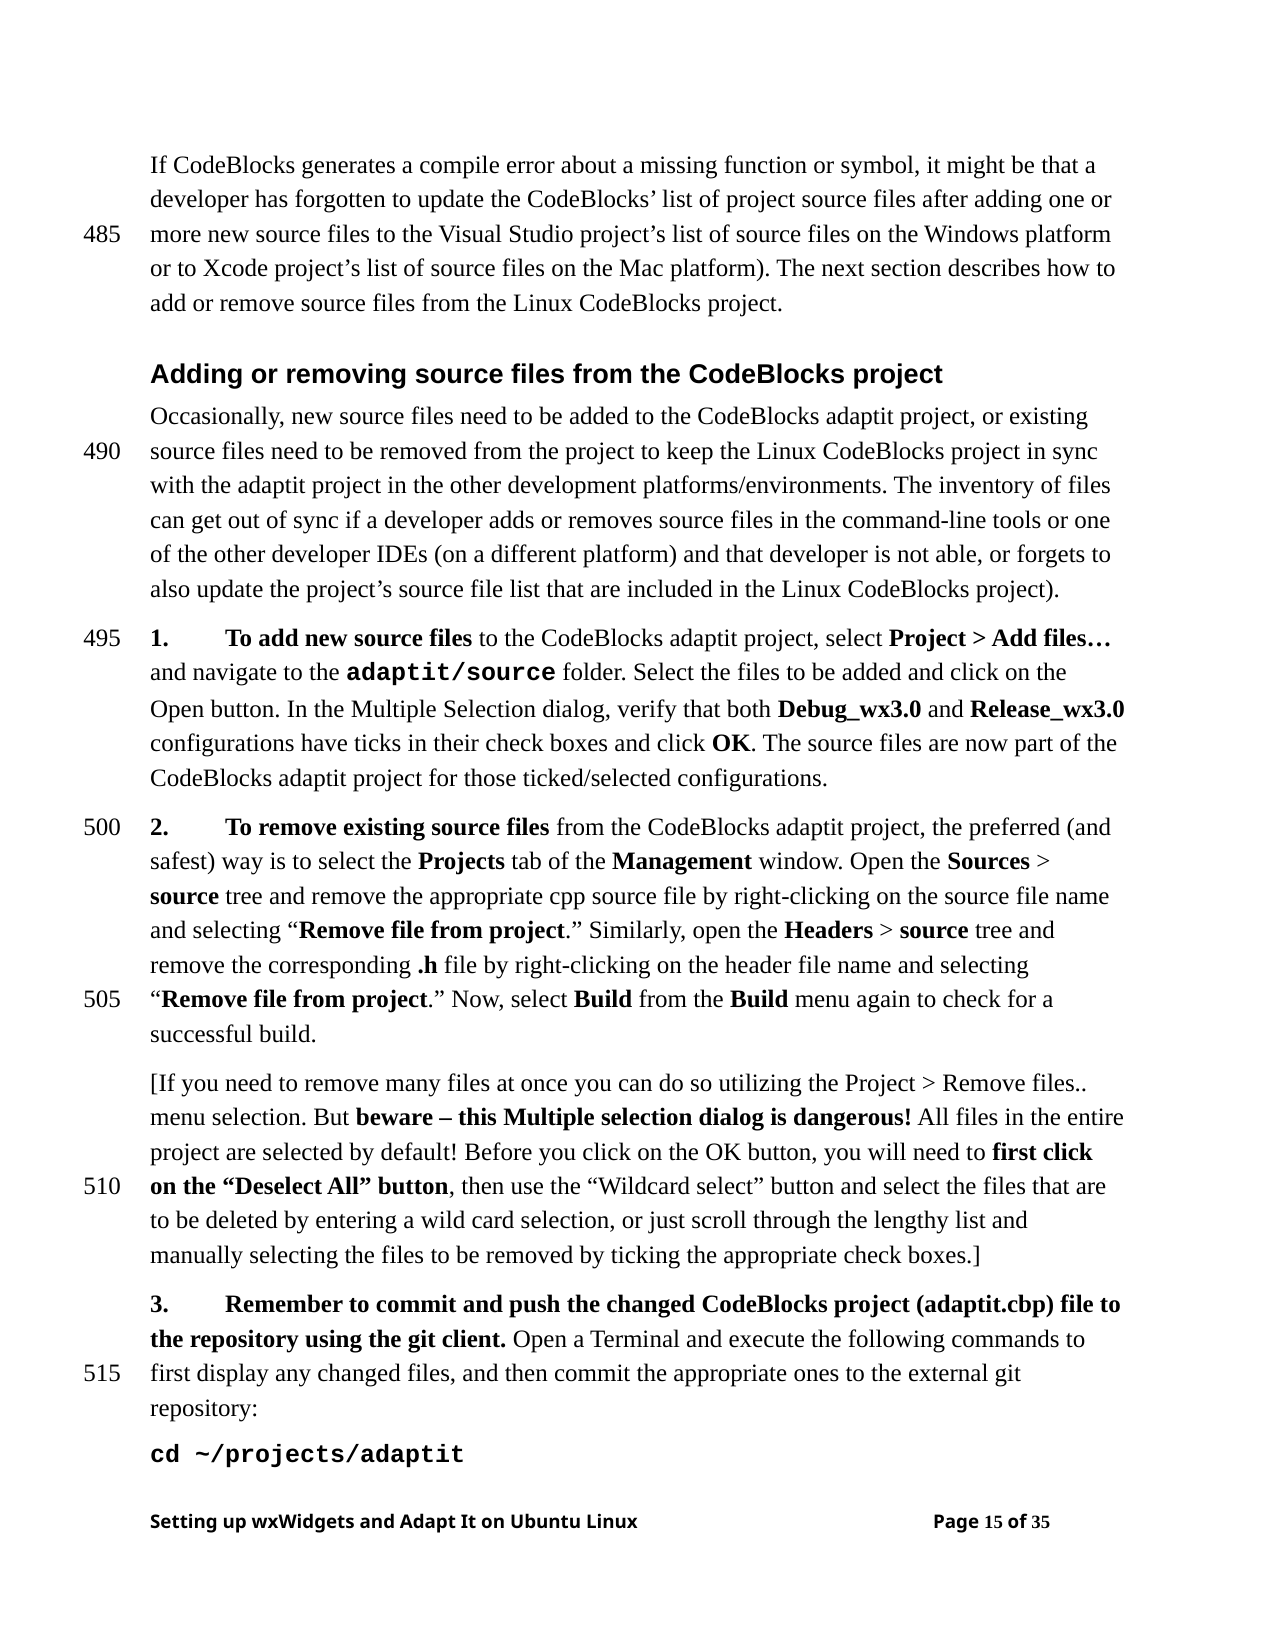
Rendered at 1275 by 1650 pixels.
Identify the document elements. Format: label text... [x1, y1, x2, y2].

text Occasionally, new source files need to be added to the CodeBlocks adaptit project, or existing source files need to be removed from the project to keep the Linux CodeBlocks project in sync with the adaptit project in the other development platforms/environments. The inventory of files can get out of sync if a developer adds or removes source files in the command-line tools or one of the other developer IDEs (on a different platform) and that developer is not able, or forgets to also update the project’s source file list that are included in the Linux CodeBlocks project). [150, 401, 1125, 602]
text [If you need to remove many files at once you can do so utilizing the Project > Remove files.. menu selection. But beware – this Multiple selection dialog is dangerous! All files in the entire project are selected by default! Before you click on the OK button, you will need to first click on the “Deselect All” button, then use the “Wildcard select” button and select the files that are to be deleted by entering a wild card selection, or just scroll through the lengthy list and manually selecting the files to be removed by ticking the appropriate check boxes.] [150, 1068, 1125, 1269]
text cd ~/projects/adaptit [150, 1442, 1125, 1470]
text 2. To remove existing source files from the CodeBlocks adaptit project, the preferred (and safest) way is to select the Projects tab of the Management window. Open the Sources > source tree and remove the appropriate cpp source file by right-clicking on the source file name and selecting “Remove file from project.” Similarly, open the Headers > source tree and remove the corresponding .h file by right-clicking on the header file name and selecting “Remove file from project.” Now, select Build from the Build menu again to check for a successful build. [150, 812, 1125, 1047]
text 1. To add new source files to the CodeBlocks adaptit project, select Project > Add files… and navigate to the adaptit/source folder. Select the files to be added and click on the Open button. In the Multiple Selection dialog, verify that both Debug_wx3.0 and Release_wx3.0 configurations have ticks in their check boxes and click OK. The source files are now part of the CodeBlocks adaptit project for those ticked/selected configurations. [150, 623, 1125, 791]
text If CodeBlocks generates a compile error about a missing function or symbol, it might be that a developer has forgotten to update the CodeBlocks’ list of project source files after adding one or more new source files to the Visual Studio project’s list of source files on the Windows platform or to Xcode project’s list of source files on the Mac platform). The next section describes how to add or remove source files from the Linux CodeBlocks project. [150, 150, 1125, 317]
text 3. Remember to commit and push the changed CodeBlocks project (adaptit.cbp) file to the repository using the git client. Open a Terminal and execute the following commands to first display any changed files, and then commit the appropriate ones to the external git repository: [150, 1289, 1125, 1421]
subtitle Adding or removing source files from the CodeBlocks project [150, 358, 1125, 389]
